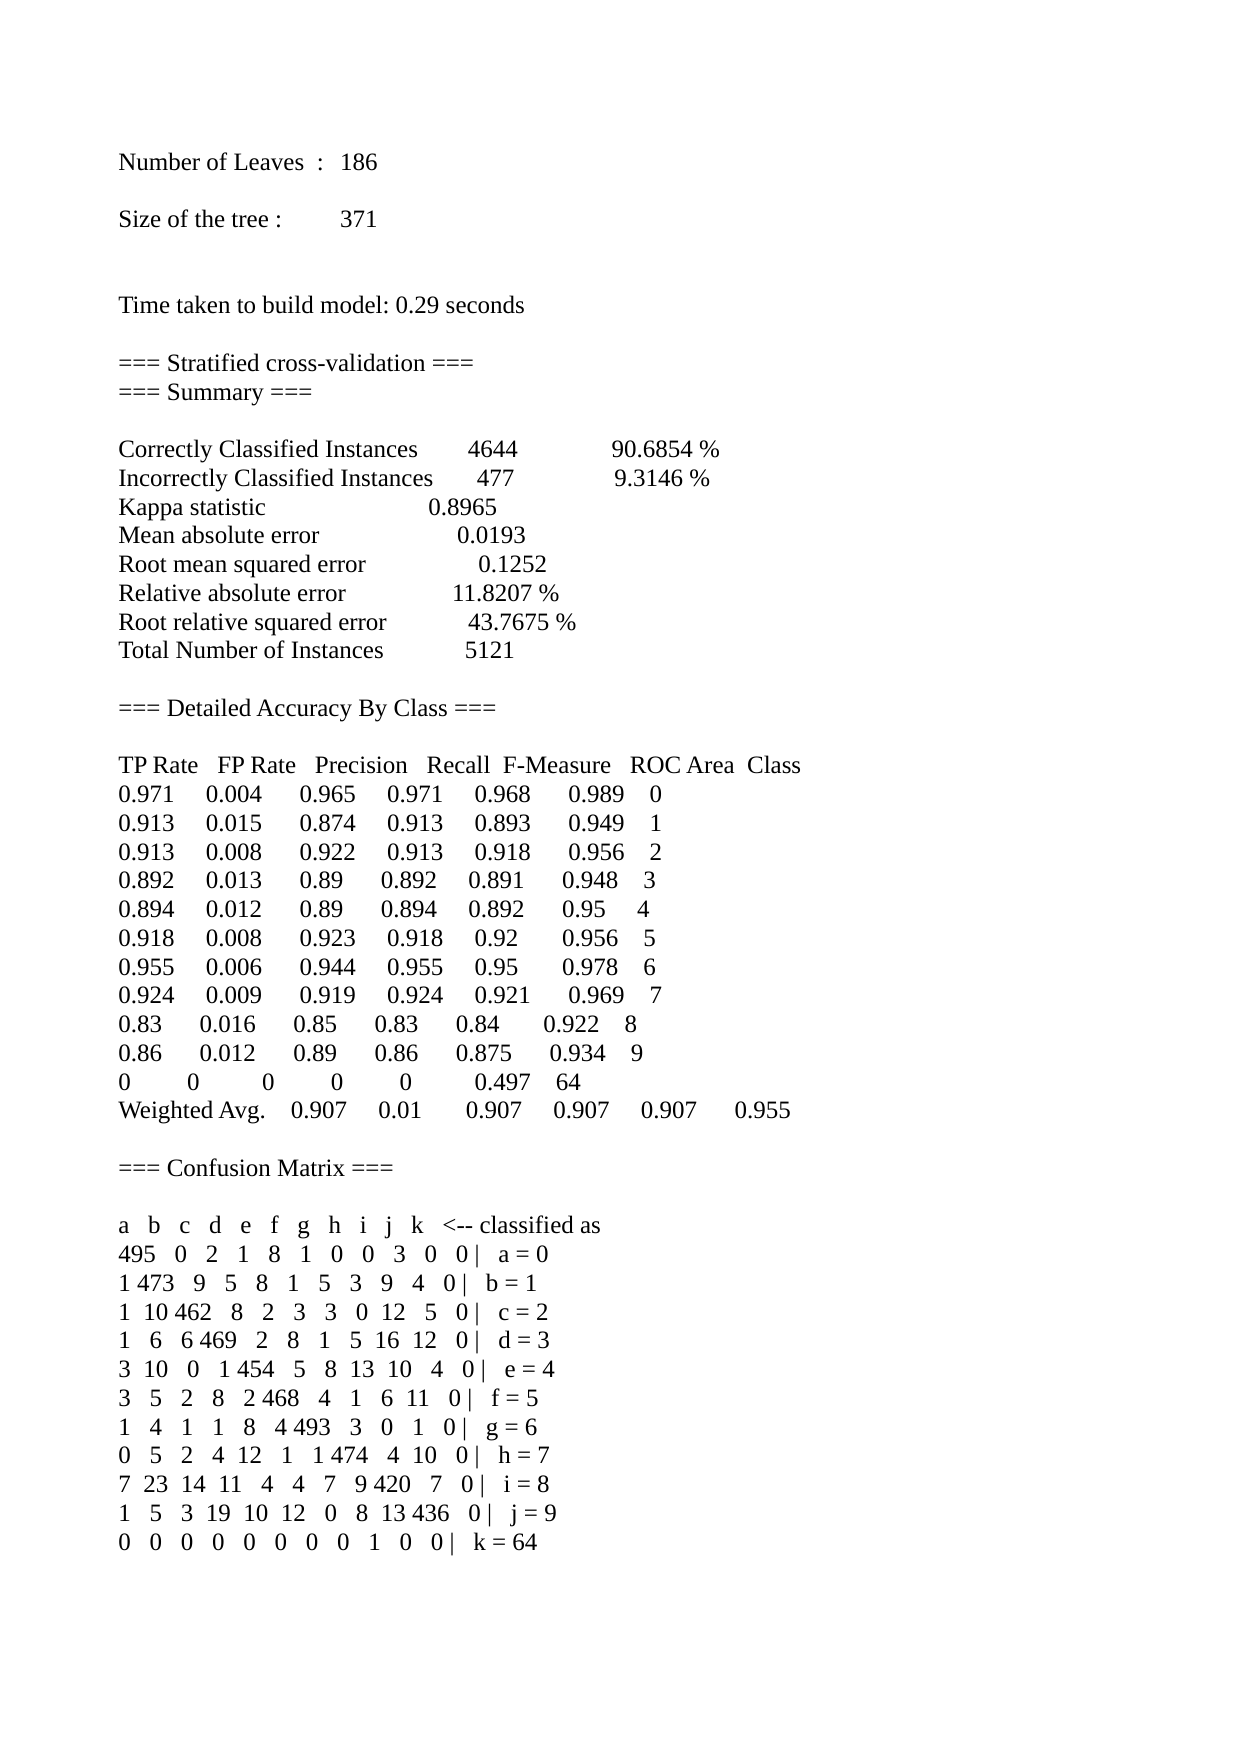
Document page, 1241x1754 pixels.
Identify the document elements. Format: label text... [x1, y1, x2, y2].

text 0.86 0.012 0.89 0.86 0.875 0.934 9 [118, 1038, 1122, 1067]
text a b c d e f g h i j k <-- classified as [118, 1211, 1122, 1239]
text Size of the tree : 371 [118, 204, 1122, 233]
text 0 0 0 0 0 0.497 64 [118, 1067, 1122, 1096]
text Incorrectly Classified Instances 477 9.3146 % [118, 463, 1122, 492]
text 1 10 462 8 2 3 3 0 12 5 0 | c = 2 [118, 1297, 1122, 1326]
text 0.924 0.009 0.919 0.924 0.921 0.969 7 [118, 981, 1122, 1009]
text 7 23 14 11 4 4 7 9 420 7 0 | i = 8 [118, 1469, 1122, 1498]
text Number of Leaves : 186 [118, 147, 1122, 176]
text 0.913 0.015 0.874 0.913 0.893 0.949 1 [118, 808, 1122, 837]
text 495 0 2 1 8 1 0 0 3 0 0 | a = 0 [118, 1239, 1122, 1268]
text === Stratified cross-validation === [118, 348, 1122, 377]
text Total Number of Instances 5121 [118, 636, 1122, 664]
text Correctly Classified Instances 4644 90.6854 % [118, 434, 1122, 463]
text === Confusion Matrix === [118, 1153, 1122, 1182]
text TP Rate FP Rate Precision Recall F-Measure ROC Area Class [118, 751, 1122, 779]
text 3 5 2 8 2 468 4 1 6 11 0 | f = 5 [118, 1383, 1122, 1412]
text Root mean squared error 0.1252 [118, 549, 1122, 578]
text 1 5 3 19 10 12 0 8 13 436 0 | j = 9 [118, 1498, 1122, 1527]
text Relative absolute error 11.8207 % [118, 578, 1122, 607]
text 0.955 0.006 0.944 0.955 0.95 0.978 6 [118, 952, 1122, 981]
text 0 5 2 4 12 1 1 474 4 10 0 | h = 7 [118, 1441, 1122, 1469]
text 1 4 1 1 8 4 493 3 0 1 0 | g = 6 [118, 1412, 1122, 1441]
text 0.971 0.004 0.965 0.971 0.968 0.989 0 [118, 779, 1122, 808]
text 0 0 0 0 0 0 0 0 1 0 0 | k = 64 [118, 1527, 1122, 1556]
text === Summary === [118, 377, 1122, 406]
text 3 10 0 1 454 5 8 13 10 4 0 | e = 4 [118, 1354, 1122, 1383]
text Weighted Avg. 0.907 0.01 0.907 0.907 0.907 0.955 [118, 1096, 1122, 1124]
text 1 473 9 5 8 1 5 3 9 4 0 | b = 1 [118, 1268, 1122, 1297]
text 0.892 0.013 0.89 0.892 0.891 0.948 3 [118, 866, 1122, 894]
text 0.913 0.008 0.922 0.913 0.918 0.956 2 [118, 837, 1122, 866]
text Root relative squared error 43.7675 % [118, 607, 1122, 636]
text 0.918 0.008 0.923 0.918 0.92 0.956 5 [118, 923, 1122, 952]
text Mean absolute error 0.0193 [118, 521, 1122, 549]
text === Detailed Accuracy By Class === [118, 693, 1122, 722]
text 1 6 6 469 2 8 1 5 16 12 0 | d = 3 [118, 1326, 1122, 1354]
text Time taken to build model: 0.29 seconds [118, 291, 1122, 319]
text 0.83 0.016 0.85 0.83 0.84 0.922 8 [118, 1009, 1122, 1038]
text Kappa statistic 0.8965 [118, 492, 1122, 521]
text 0.894 0.012 0.89 0.894 0.892 0.95 4 [118, 894, 1122, 923]
